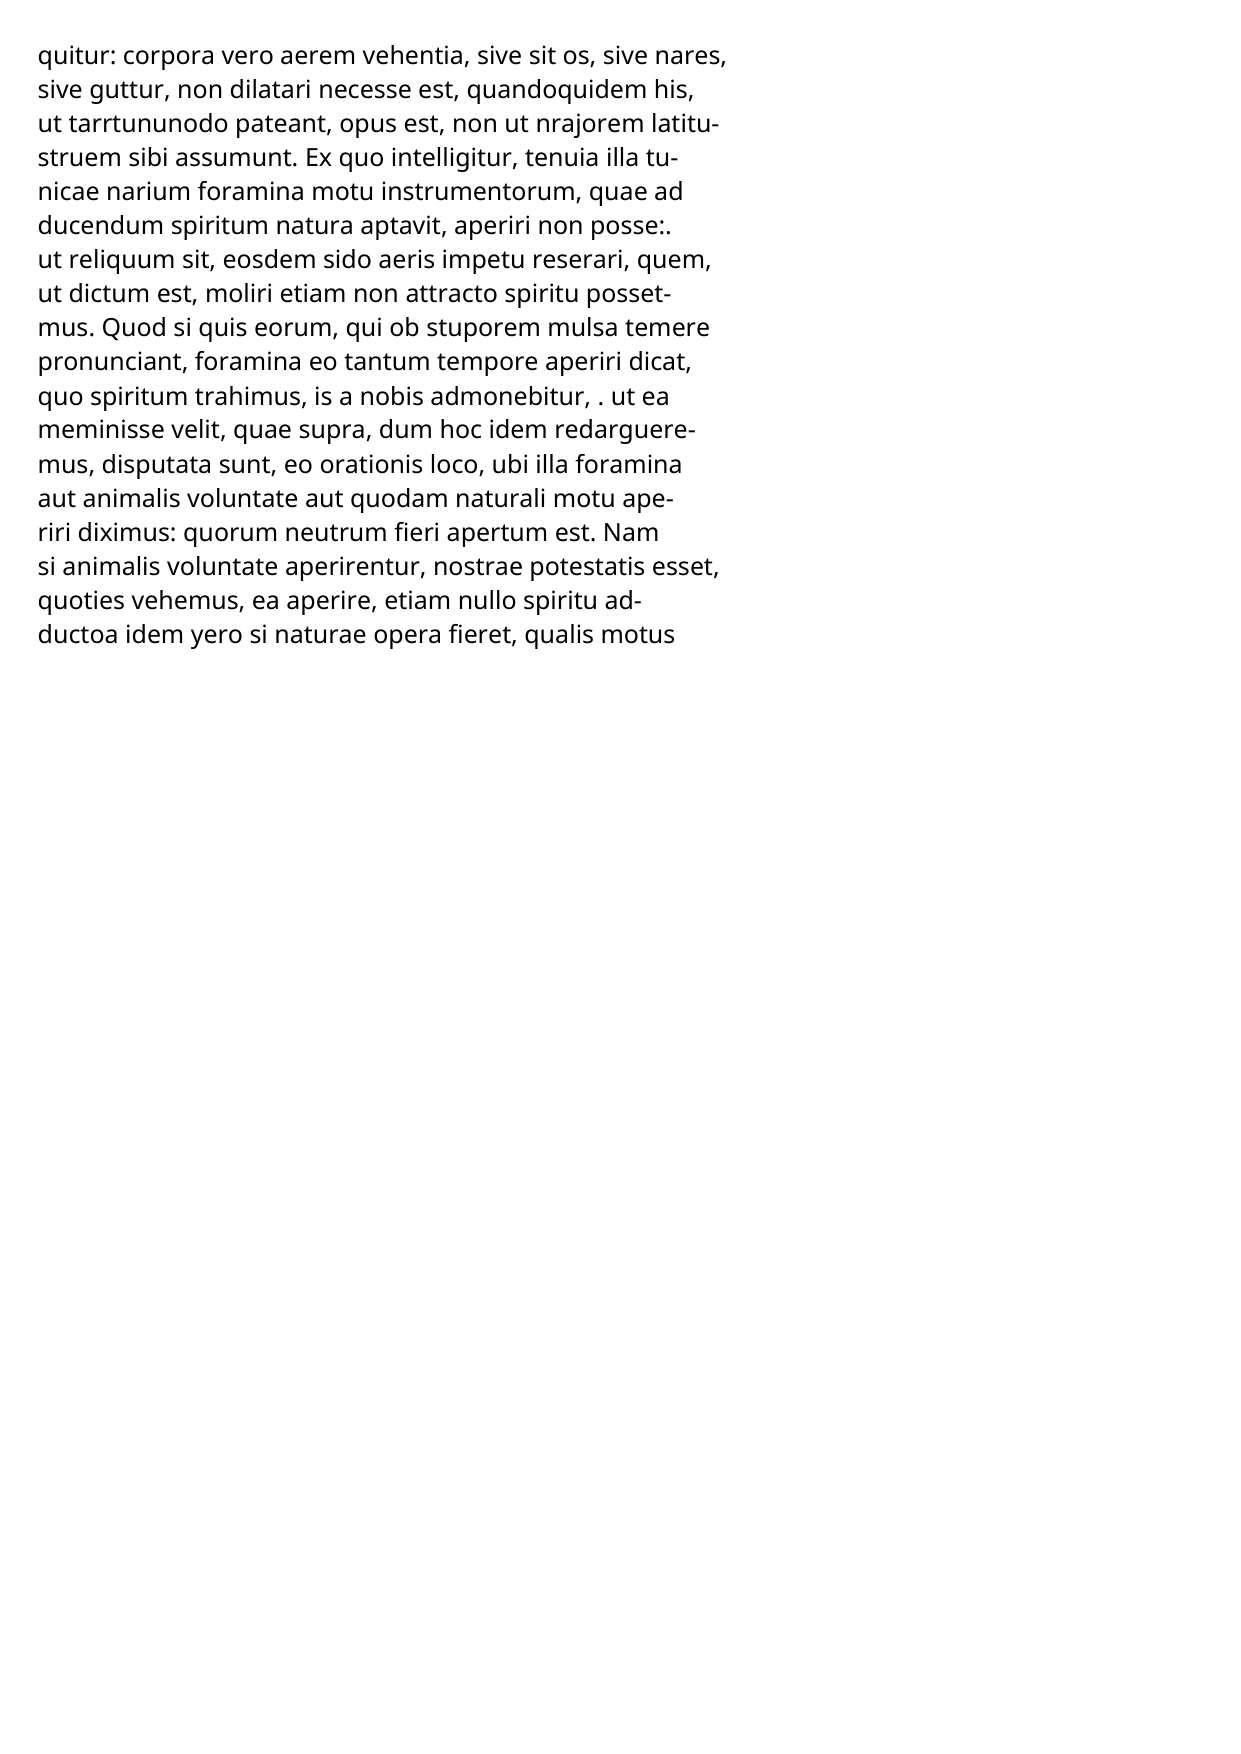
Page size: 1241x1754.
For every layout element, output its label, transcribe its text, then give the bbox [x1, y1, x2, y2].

text quitur: corpora vero aerem vehentia, sive sit os, sive nares, sive guttur, non dilatari necesse est, quandoquidem his, ut tarrtununodo pateant, opus est, non ut nrajorem latitu- struem sibi assumunt. Ex quo intelligitur, tenuia illa tu- nicae narium foramina motu instrumentorum, quae ad ducendum spiritum natura aptavit, aperiri non posse:. ut reliquum sit, eosdem sido aeris impetu reserari, quem, ut dictum est, moliri etiam non attracto spiritu posset- mus. Quod si quis eorum, qui ob stuporem mulsa temere pronunciant, foramina eo tantum tempore aperiri dicat, quo spiritum trahimus, is a nobis admonebitur, . ut ea meminisse velit, quae supra, dum hoc idem redarguere- mus, disputata sunt, eo orationis loco, ubi illa foramina aut animalis voluntate aut quodam naturali motu ape- riri diximus: quorum neutrum fieri apertum est. Nam si animalis voluntate aperirentur, nostrae potestatis esset, quoties vehemus, ea aperire, etiam nullo spiritu ad- ductoa idem yero si naturae opera fieret, qualis motus [37, 37, 1203, 651]
